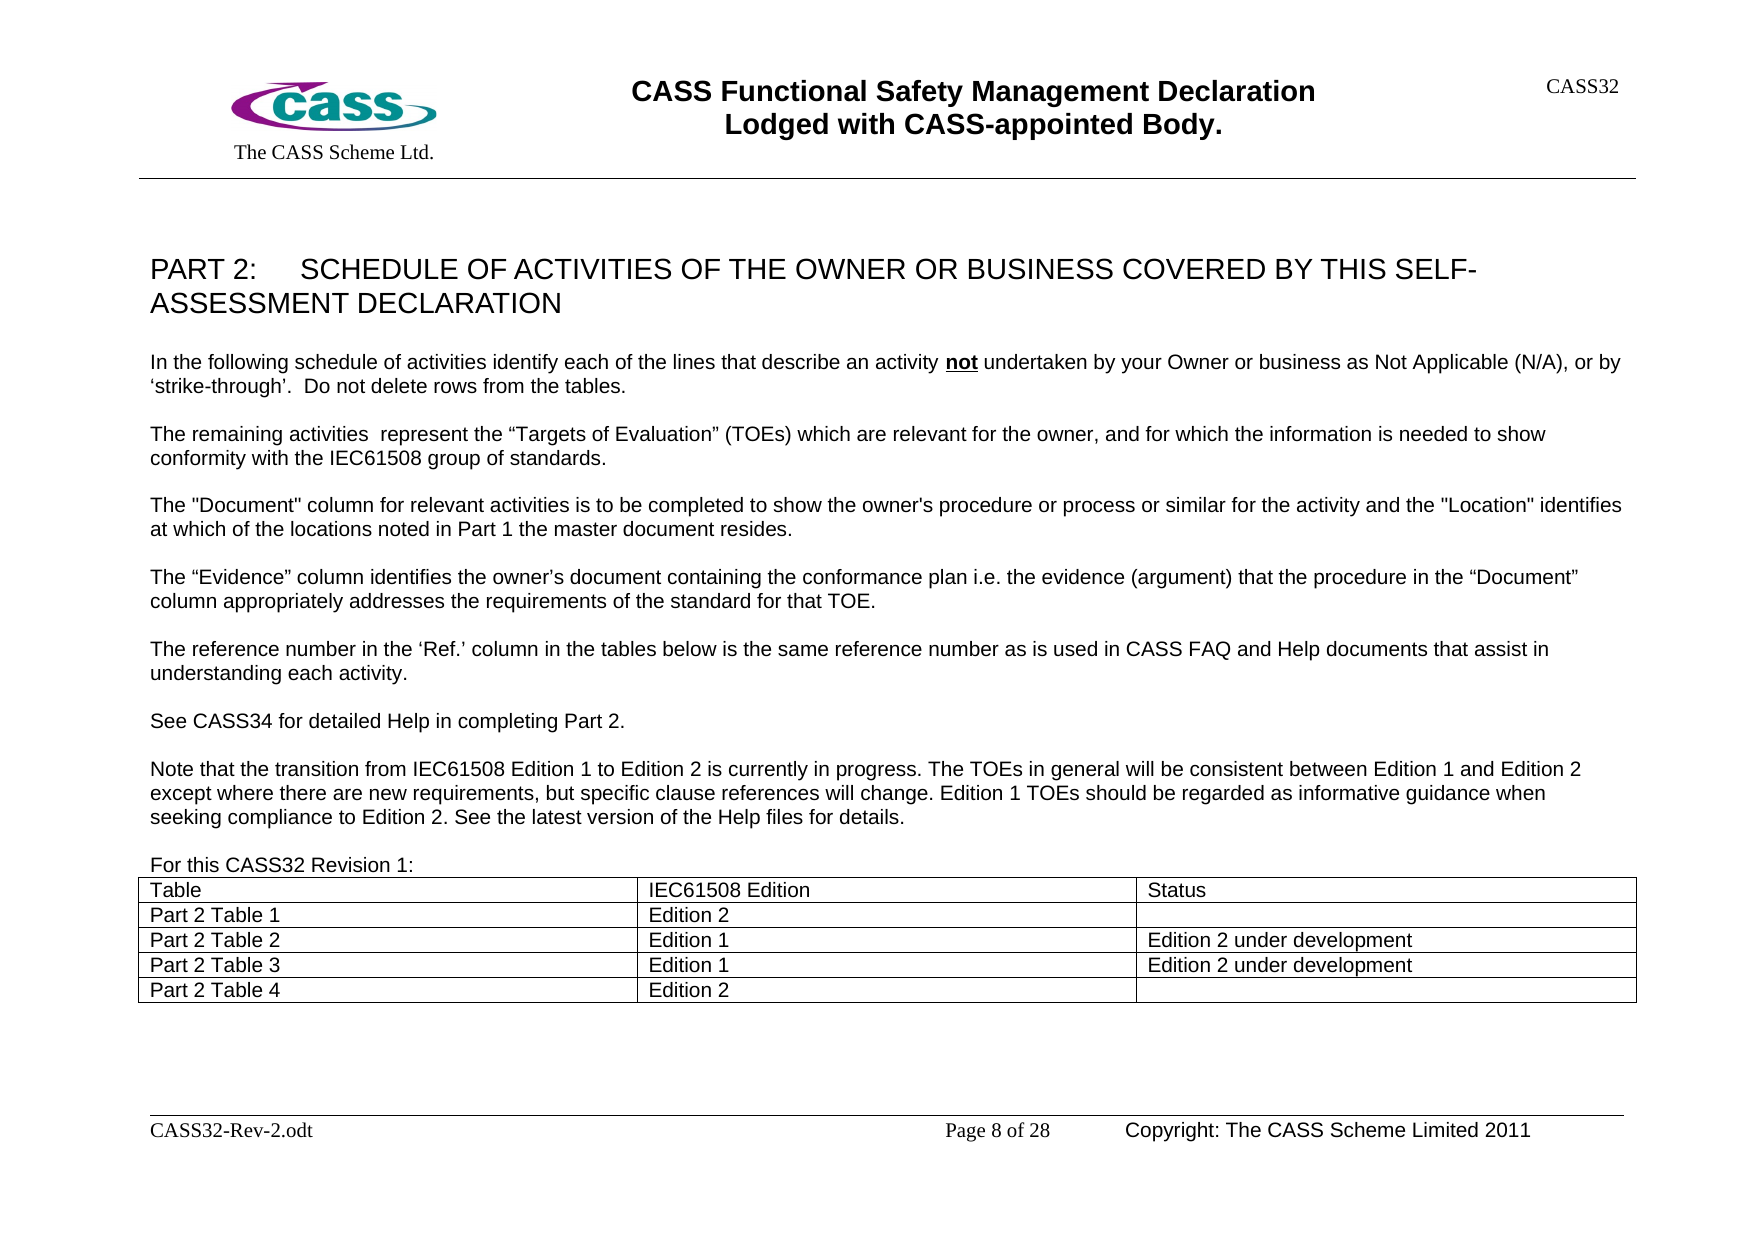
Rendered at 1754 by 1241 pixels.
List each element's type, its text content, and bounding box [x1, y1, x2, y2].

table_cell Part 2 Table 2 [139, 928, 637, 952]
table_cell Part 2 Table 1 [139, 903, 637, 927]
text The "Document" column for relevant activities is to be completed to show the owner's procedure or process or similar for the activity and the "Location" identifies at which of the locations noted in Part 1 the master document resides. [150, 493, 1624, 541]
table_cell Part 2 Table 3 [139, 953, 637, 977]
table_header Status [1137, 878, 1636, 902]
table_cell Edition 1 [638, 953, 1136, 977]
table_cell Edition 1 [638, 928, 1136, 952]
text See CASS34 for detailed Help in completing Part 2. [150, 709, 1624, 733]
subtitle PART 2: SCHEDULE OF ACTIVITIES OF THE OWNER OR BUSINESS COVERED BY THIS SELF-ASSESSMENT DECLARATION [150, 252, 1624, 319]
table_cell [1137, 903, 1636, 927]
table_cell Edition 2 [638, 903, 1136, 927]
text The “Evidence” column identifies the owner’s document containing the conformance plan i.e. the evidence (argument) that the procedure in the “Document” column appropriately addresses the requirements of the standard for that TOE. [150, 565, 1624, 613]
table_cell Edition 2 [638, 978, 1136, 1002]
table_cell Edition 2 under development [1137, 953, 1636, 977]
text In the following schedule of activities identify each of the lines that describe an activity not undertaken by your Owner or business as Not Applicable (N/A), or by ‘strike-through’. Do not delete rows from the tables. [150, 349, 1624, 397]
text The reference number in the ‘Ref.’ column in the tables below is the same reference number as is used in CASS FAQ and Help documents that assist in understanding each activity. [150, 637, 1624, 685]
text The remaining activities represent the “Targets of Evaluation” (TOEs) which are relevant for the owner, and for which the information is needed to show conformity with the IEC61508 group of standards. [150, 421, 1624, 469]
table_cell Edition 2 under development [1137, 928, 1636, 952]
picture [231, 82, 437, 131]
text Note that the transition from IEC61508 Edition 1 to Edition 2 is currently in progress. The TOEs in general will be consistent between Edition 1 and Edition 2 except where there are new requirements, but specific clause references will change. Edition 1 TOEs should be regarded as informative guidance when seeking compliance to Edition 2. See the latest version of the Help files for details. [150, 757, 1624, 829]
table_cell Part 2 Table 4 [139, 978, 637, 1002]
table_header IEC61508 Edition [638, 878, 1136, 902]
text For this CASS32 Revision 1: [150, 853, 1624, 877]
table_header Table [139, 878, 637, 902]
table_cell [1137, 978, 1636, 1002]
